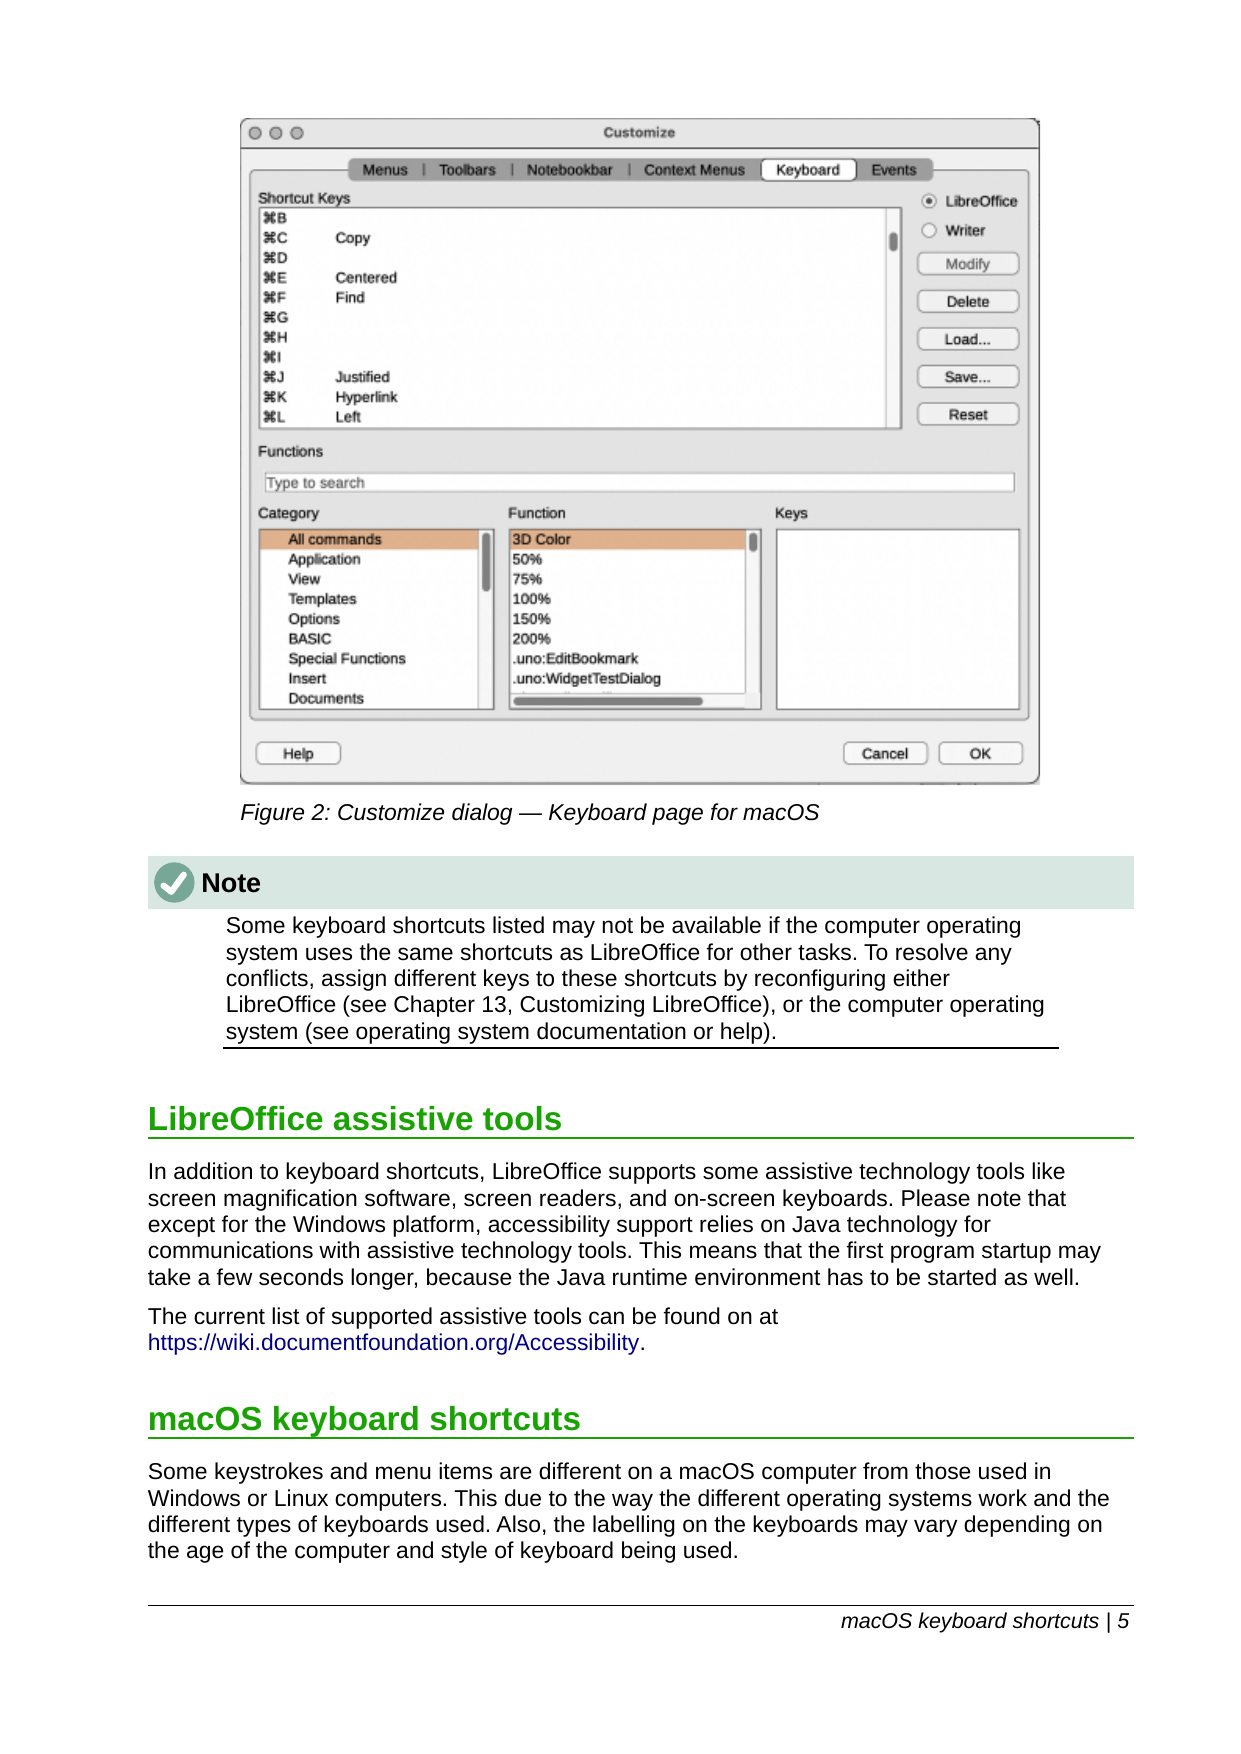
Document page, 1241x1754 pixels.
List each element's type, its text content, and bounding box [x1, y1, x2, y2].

text Some keyboard shortcuts listed may not be available if the computer operating system uses the same shortcuts as LibreOffice for other tasks. To resolve any conflicts, assign different keys to these shortcuts by reconfiguring either LibreOffice (see Chapter 13, Customizing LibreOffice), or the computer operating system (see operating system documentation or help). [223, 909, 1059, 1047]
text Some keystrokes and menu items are different on a macOS computer from those used in Windows or Linux computers. This due to the way the different operating systems work and the different types of keyboards used. Also, the labelling on the keyboards may vary depending on the age of the computer and style of keyboard being used. [148, 1458, 1134, 1564]
text Figure 2: Customize dialog — Keyboard page for macOS [240, 799, 1042, 826]
subtitle macOS keyboard shortcuts [148, 1399, 1134, 1437]
picture [240, 118, 1042, 787]
subtitle LibreOffice assistive tools [148, 1099, 1134, 1137]
text In addition to keyboard shortcuts, LibreOffice supports some assistive technology tools like screen magnification software, screen readers, and on-screen keyboards. Please note that except for the Windows platform, accessibility support relies on Java technology for communications with assistive technology tools. This means that the first program startup may take a few seconds longer, because the Java runtime environment has to be started as well. [148, 1158, 1134, 1290]
subtitle Note [148, 856, 1134, 909]
text The current list of supported assistive tools can be found on at https://wiki.documentfoundation.org/Accessibility. [148, 1303, 1134, 1355]
